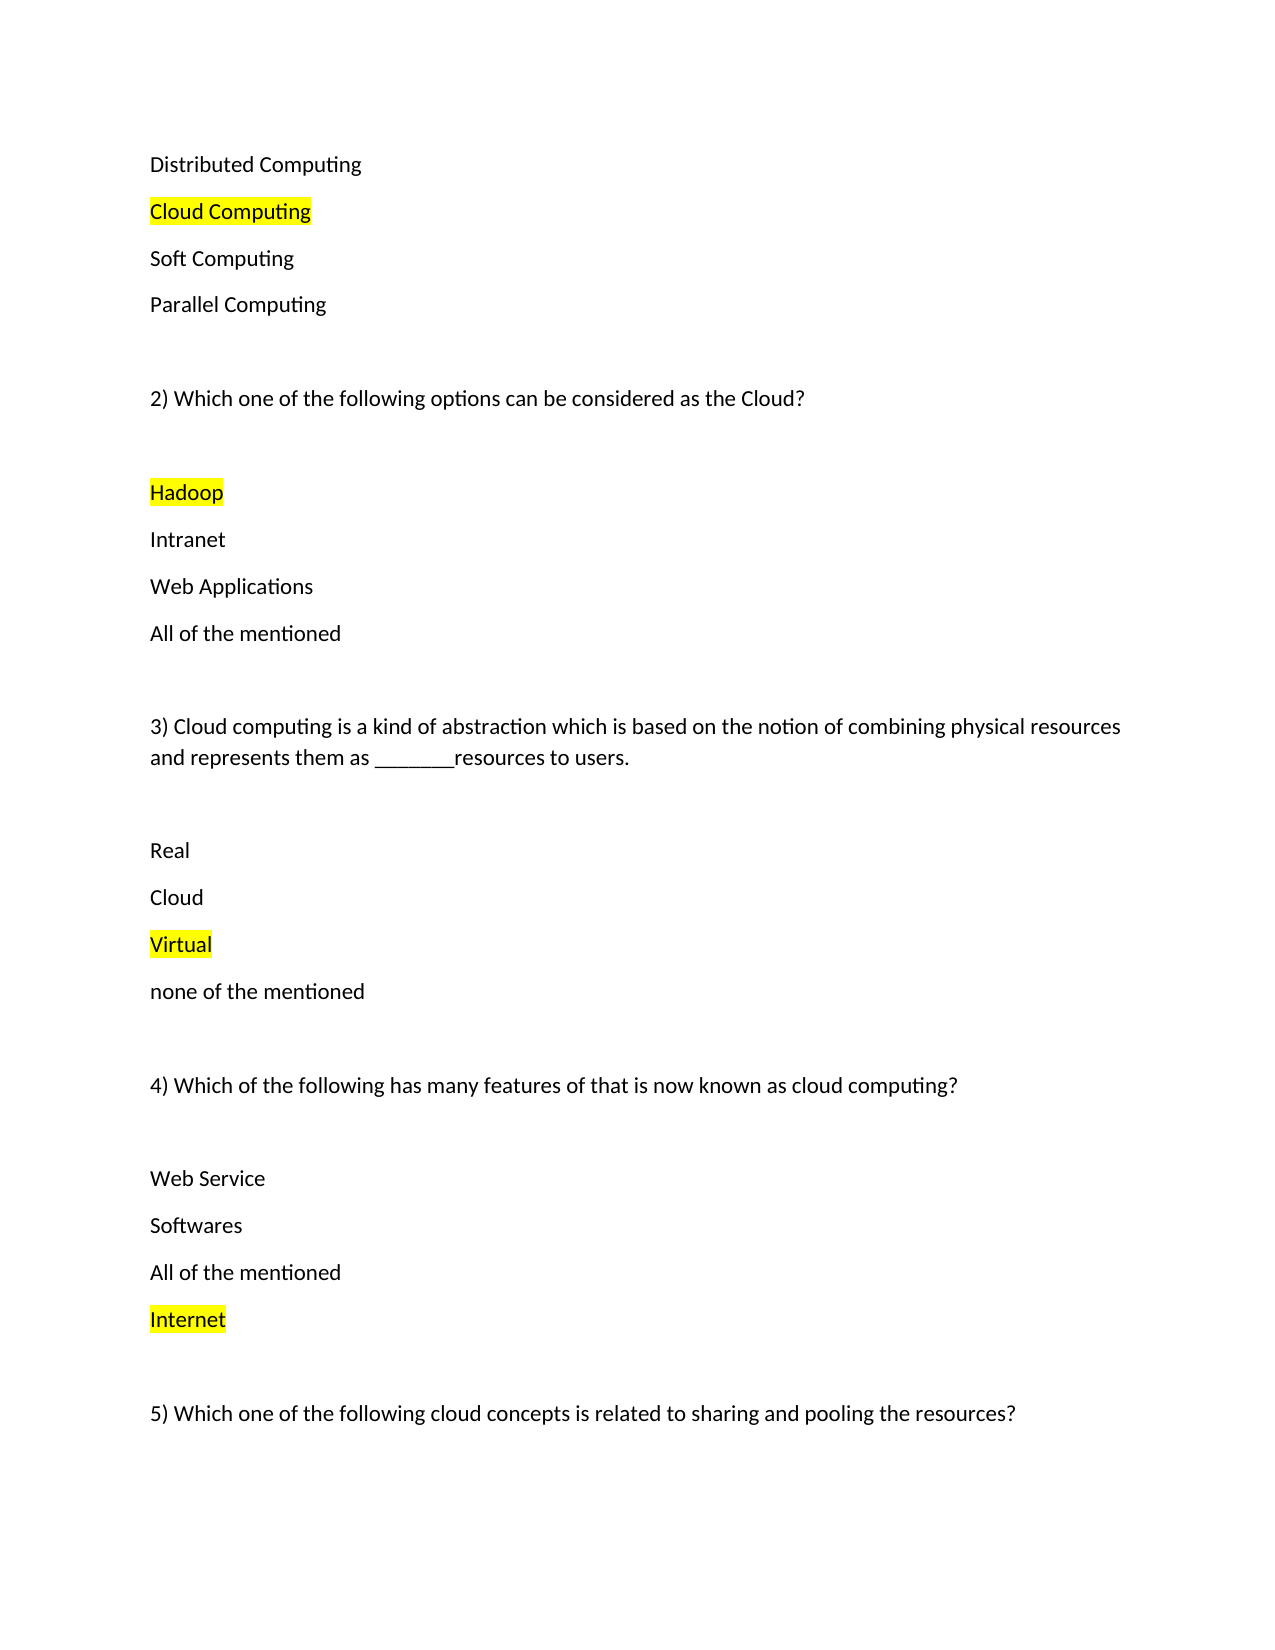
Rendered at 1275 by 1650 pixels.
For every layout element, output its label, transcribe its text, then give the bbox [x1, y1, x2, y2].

text Parallel Computing [150, 291, 1125, 319]
text 5) Which one of the following cloud concepts is related to sharing and pooling the resources? [150, 1399, 1125, 1427]
text Web Service [150, 1164, 1125, 1193]
text Real [150, 836, 1125, 864]
text 3) Cloud computing is a kind of abstraction which is based on the notion of combining physical resources and represents them as _______resources to users. [150, 712, 1125, 771]
text Cloud [150, 883, 1125, 911]
text Intranet [150, 525, 1125, 553]
text Virtual [150, 930, 1125, 958]
text 4) Which of the following has many features of that is now known as cloud computing? [150, 1071, 1125, 1099]
text All of the mentioned [150, 1258, 1125, 1286]
text Softwares [150, 1211, 1125, 1239]
text All of the mentioned [150, 619, 1125, 647]
text none of the mentioned [150, 977, 1125, 1005]
text 2) Which one of the following options can be considered as the Cloud? [150, 384, 1125, 412]
text Web Applications [150, 572, 1125, 600]
text Soft Computing [150, 244, 1125, 272]
text Internet [150, 1305, 1125, 1333]
text Hadoop [150, 478, 1125, 506]
text Cloud Computing [150, 197, 1125, 225]
text Distributed Computing [150, 150, 1125, 178]
